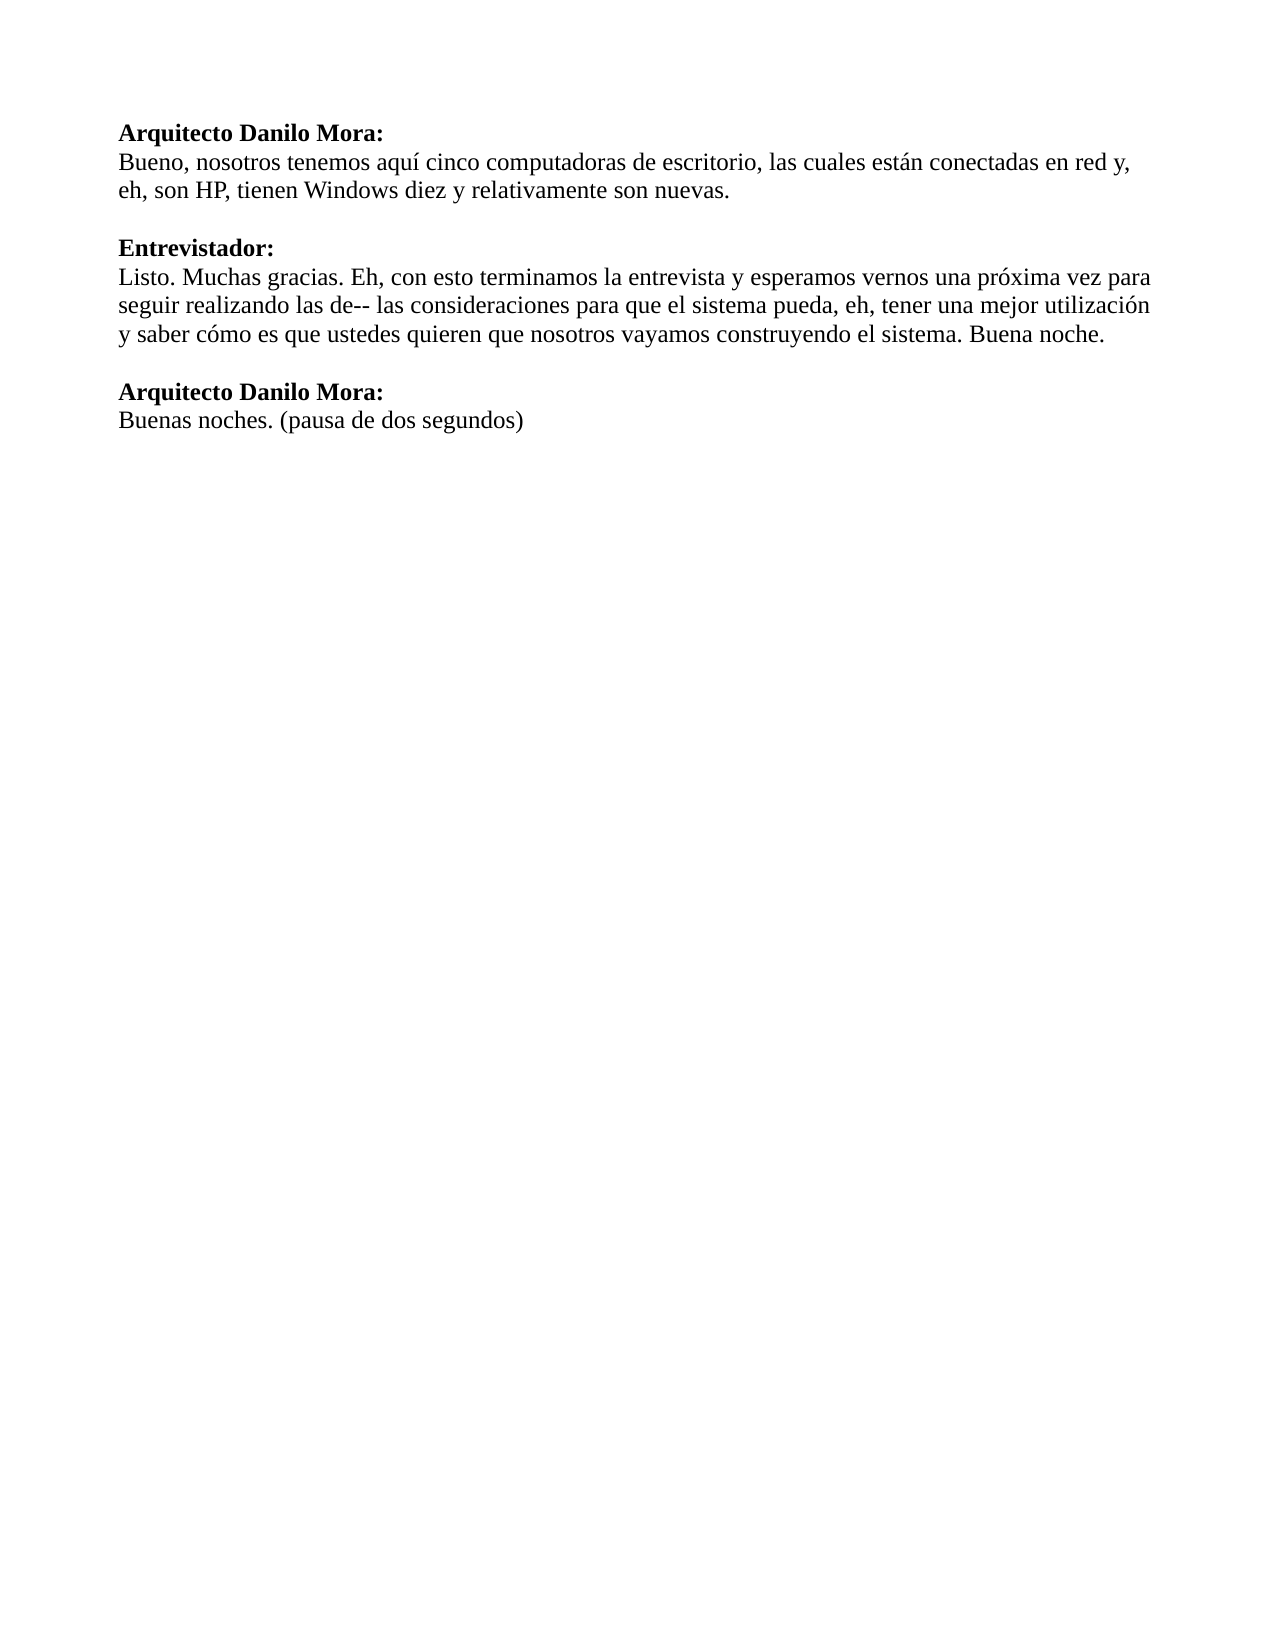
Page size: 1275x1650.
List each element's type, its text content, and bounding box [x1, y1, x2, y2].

text Bueno, nosotros tenemos aquí cinco computadoras de escritorio, las cuales están conectadas en red y, eh, son HP, tienen Windows diez y relativamente son nuevas. [118, 147, 1157, 204]
text Listo. Muchas gracias. Eh, con esto terminamos la entrevista y esperamos vernos una próxima vez para seguir realizando las de-- las consideraciones para que el sistema pueda, eh, tener una mejor utilización y saber cómo es que ustedes quieren que nosotros vayamos construyendo el sistema. Buena noche. [118, 262, 1157, 348]
text Entrevistador: [118, 233, 1157, 262]
text Arquitecto Danilo Mora: [118, 118, 1157, 147]
text Arquitecto Danilo Mora: [118, 377, 1157, 406]
text Buenas noches. (pausa de dos segundos) [118, 406, 1157, 434]
